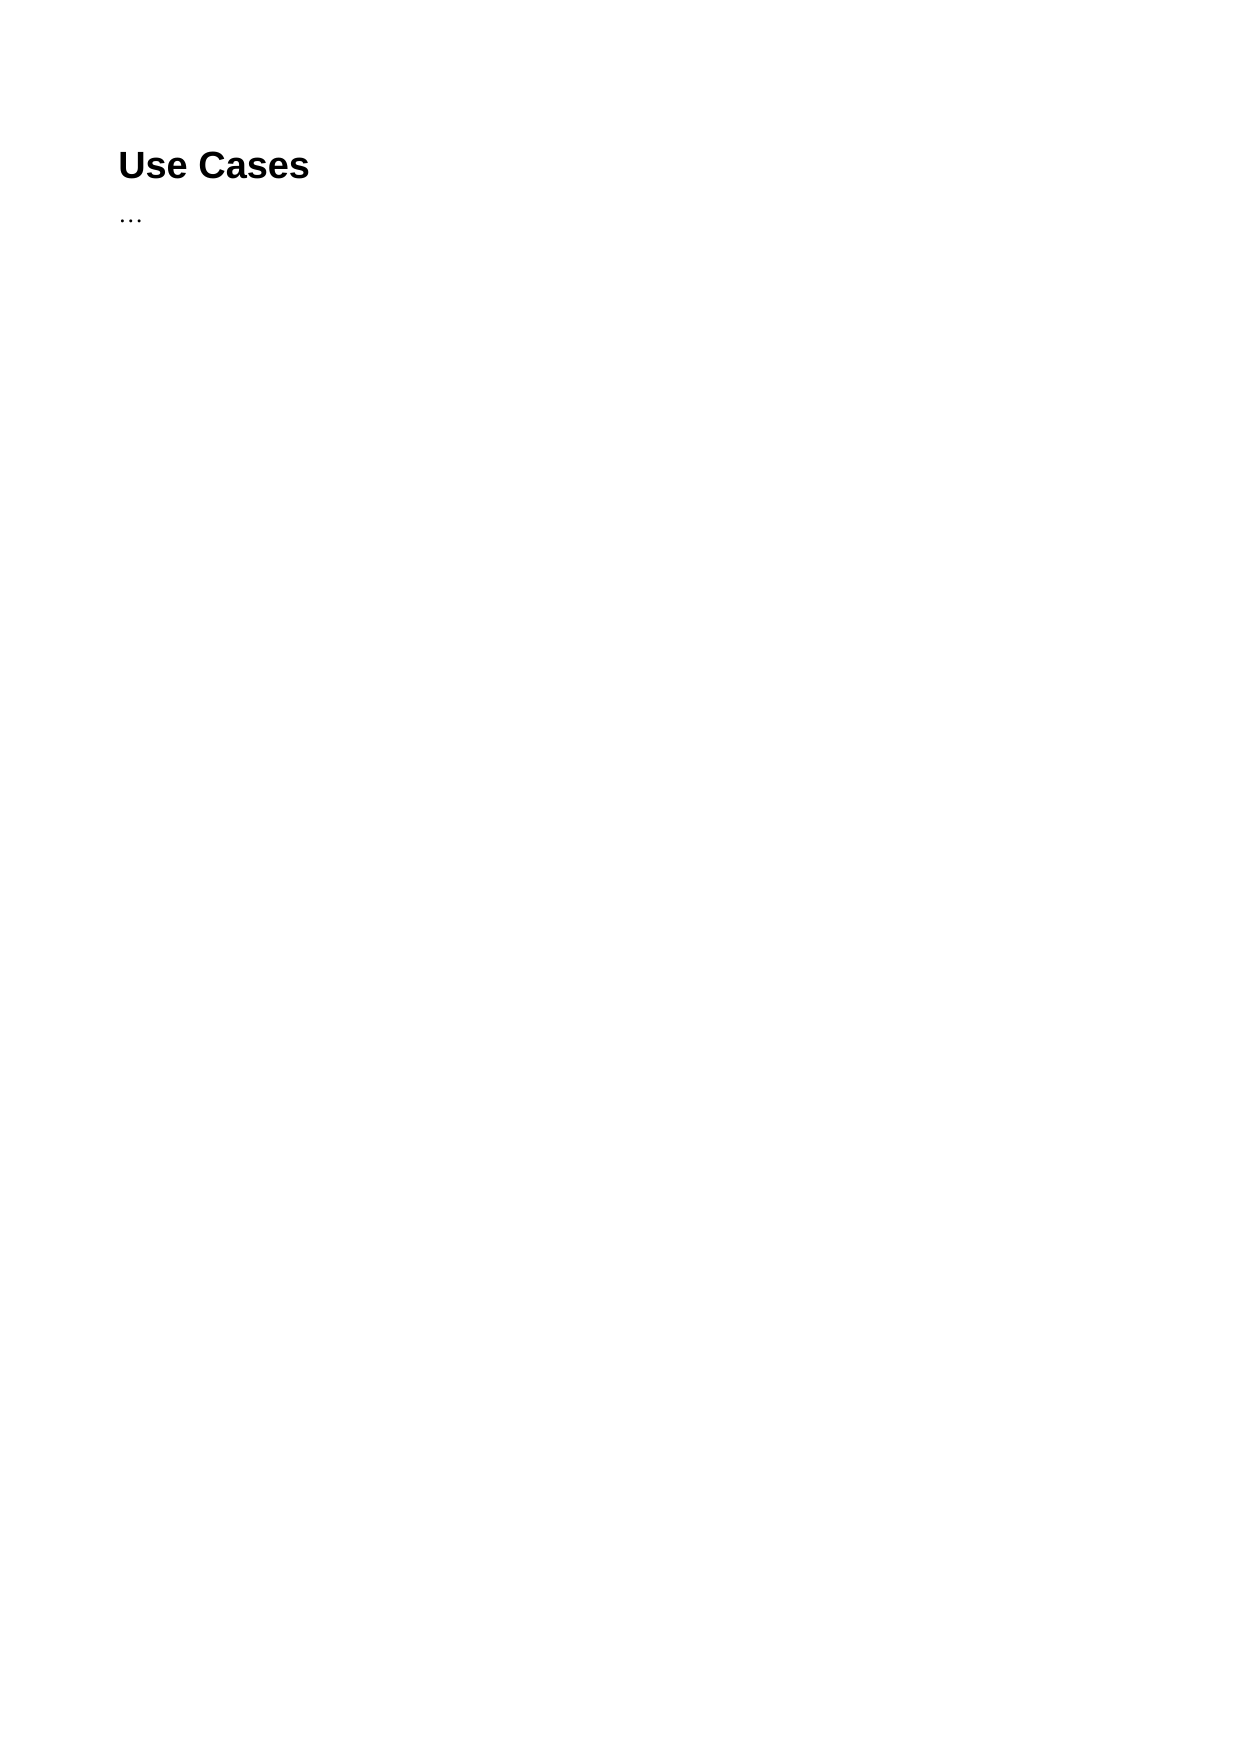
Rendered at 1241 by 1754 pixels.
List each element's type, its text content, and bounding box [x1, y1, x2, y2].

subtitle Use Cases [118, 143, 1122, 187]
text … [118, 199, 1122, 228]
